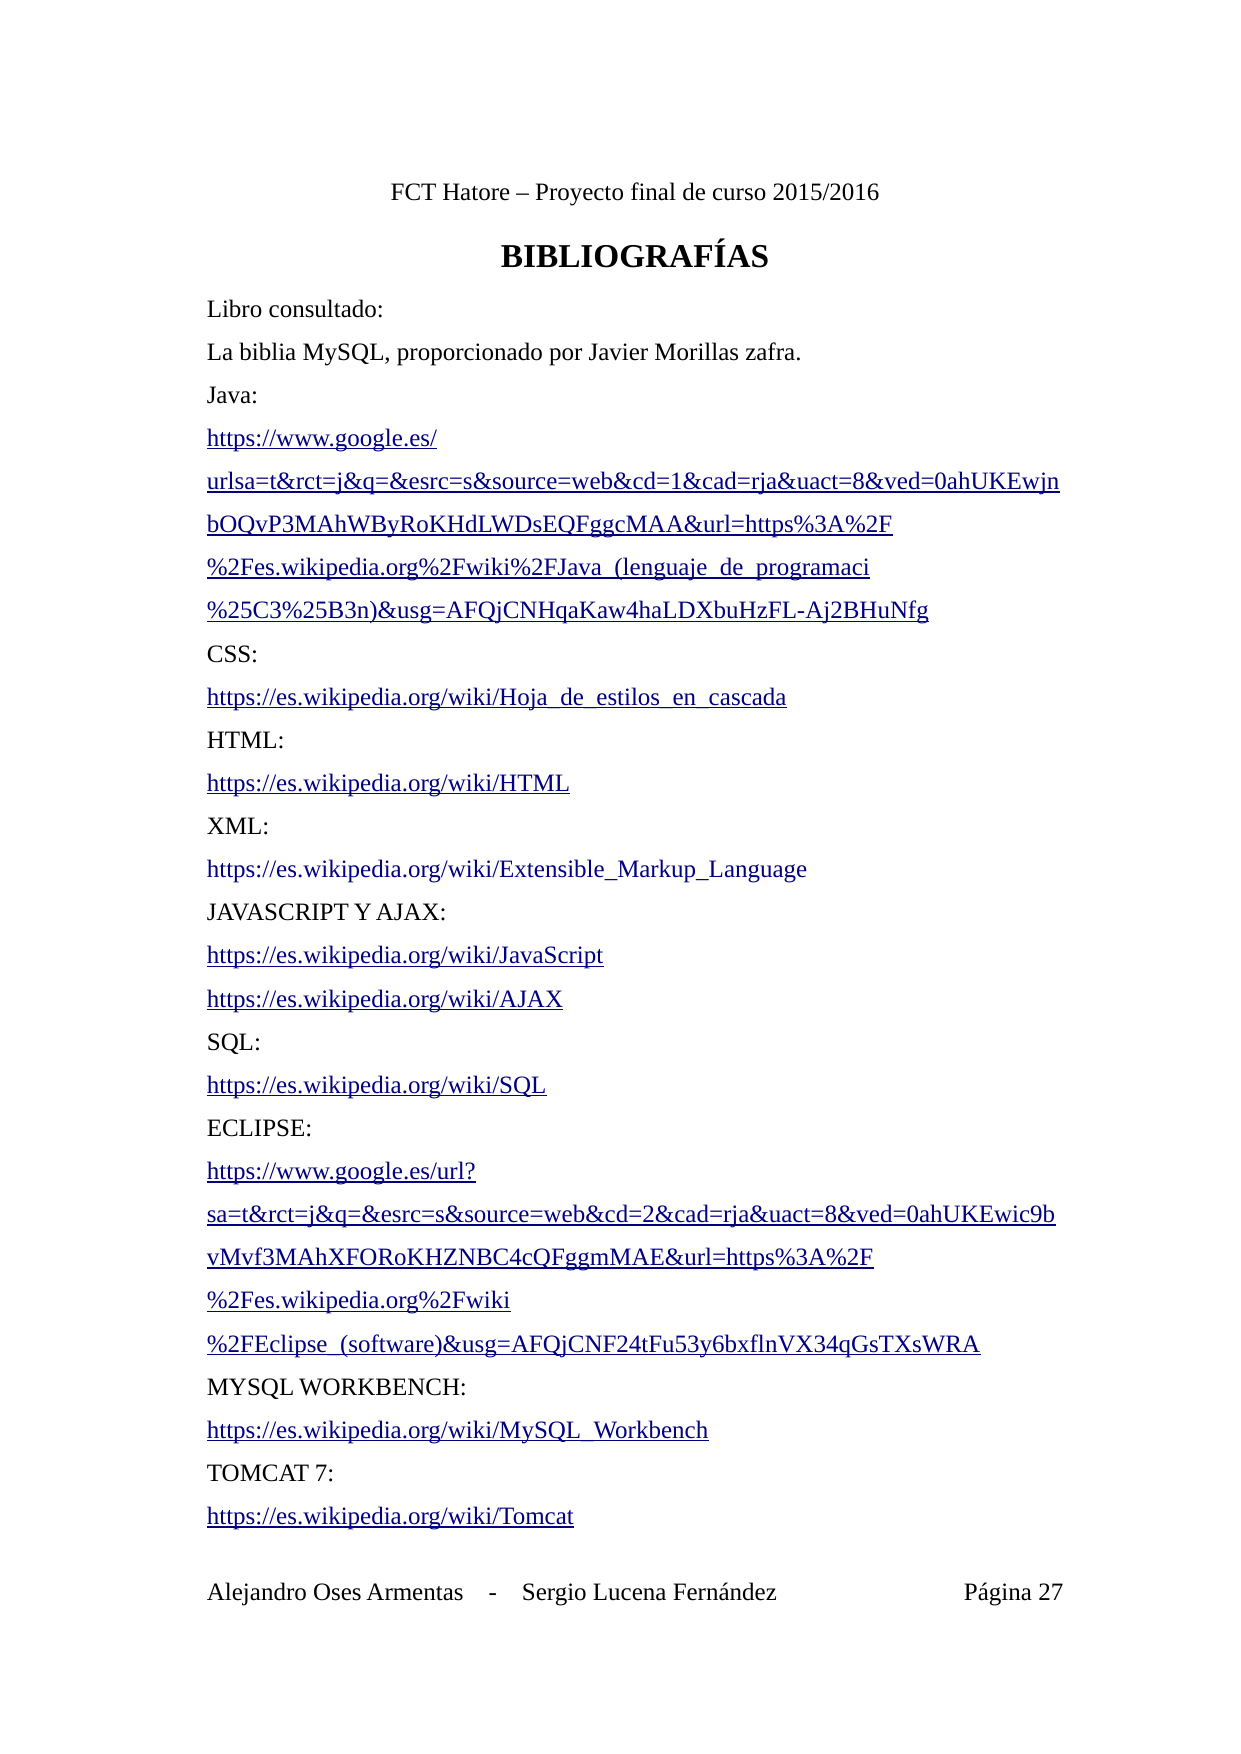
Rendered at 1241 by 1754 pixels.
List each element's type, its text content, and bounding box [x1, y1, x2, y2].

text https://www.google.es/urlsa=t&rct=j&q=&esrc=s&source=web&cd=1&cad=rja&uact=8&ved=0ahUKEwjnbOQvP3MAhWByRoKHdLWDsEQFggcMAA&url=https%3A%2F%2Fes.wikipedia.org%2Fwiki%2FJava_(lenguaje_de_programaci%25C3%25B3n)&usg=AFQjCNHqaKaw4haLDXbuHzFL-Aj2BHuNfg [207, 423, 1063, 624]
text MYSQL WORKBENCH: [207, 1372, 1063, 1401]
text HTML: [207, 725, 1063, 754]
text Java: [207, 380, 1063, 409]
text XML: [207, 811, 1063, 840]
text https://es.wikipedia.org/wiki/JavaScript [207, 941, 1063, 969]
text ECLIPSE: [207, 1113, 1063, 1142]
text https://www.google.es/url?sa=t&rct=j&q=&esrc=s&source=web&cd=2&cad=rja&uact=8&ved=0ahUKEwic9bvMvf3MAhXFORoKHZNBC4cQFggmMAE&url=https%3A%2F%2Fes.wikipedia.org%2Fwiki%2FEclipse_(software)&usg=AFQjCNF24tFu53y6bxflnVX34qGsTXsWRA [207, 1156, 1063, 1357]
text https://es.wikipedia.org/wiki/HTML [207, 768, 1063, 797]
text TOMCAT 7: [207, 1458, 1063, 1487]
text https://es.wikipedia.org/wiki/Hoja_de_estilos_en_cascada [207, 682, 1063, 711]
text JAVASCRIPT Y AJAX: [207, 897, 1063, 926]
text https://es.wikipedia.org/wiki/MySQL_Workbench [207, 1415, 1063, 1444]
text https://es.wikipedia.org/wiki/AJAX [207, 984, 1063, 1012]
text Libro consultado: [207, 294, 1063, 322]
text La biblia MySQL, proporcionado por Javier Morillas zafra. [207, 337, 1063, 366]
text SQL: [207, 1027, 1063, 1056]
text CSS: [207, 639, 1063, 667]
text https://es.wikipedia.org/wiki/SQL [207, 1070, 1063, 1099]
text BIBLIOGRAFÍAS [207, 236, 1063, 274]
text https://es.wikipedia.org/wiki/Extensible_Markup_Language [207, 854, 1063, 883]
text https://es.wikipedia.org/wiki/Tomcat [207, 1501, 1063, 1530]
